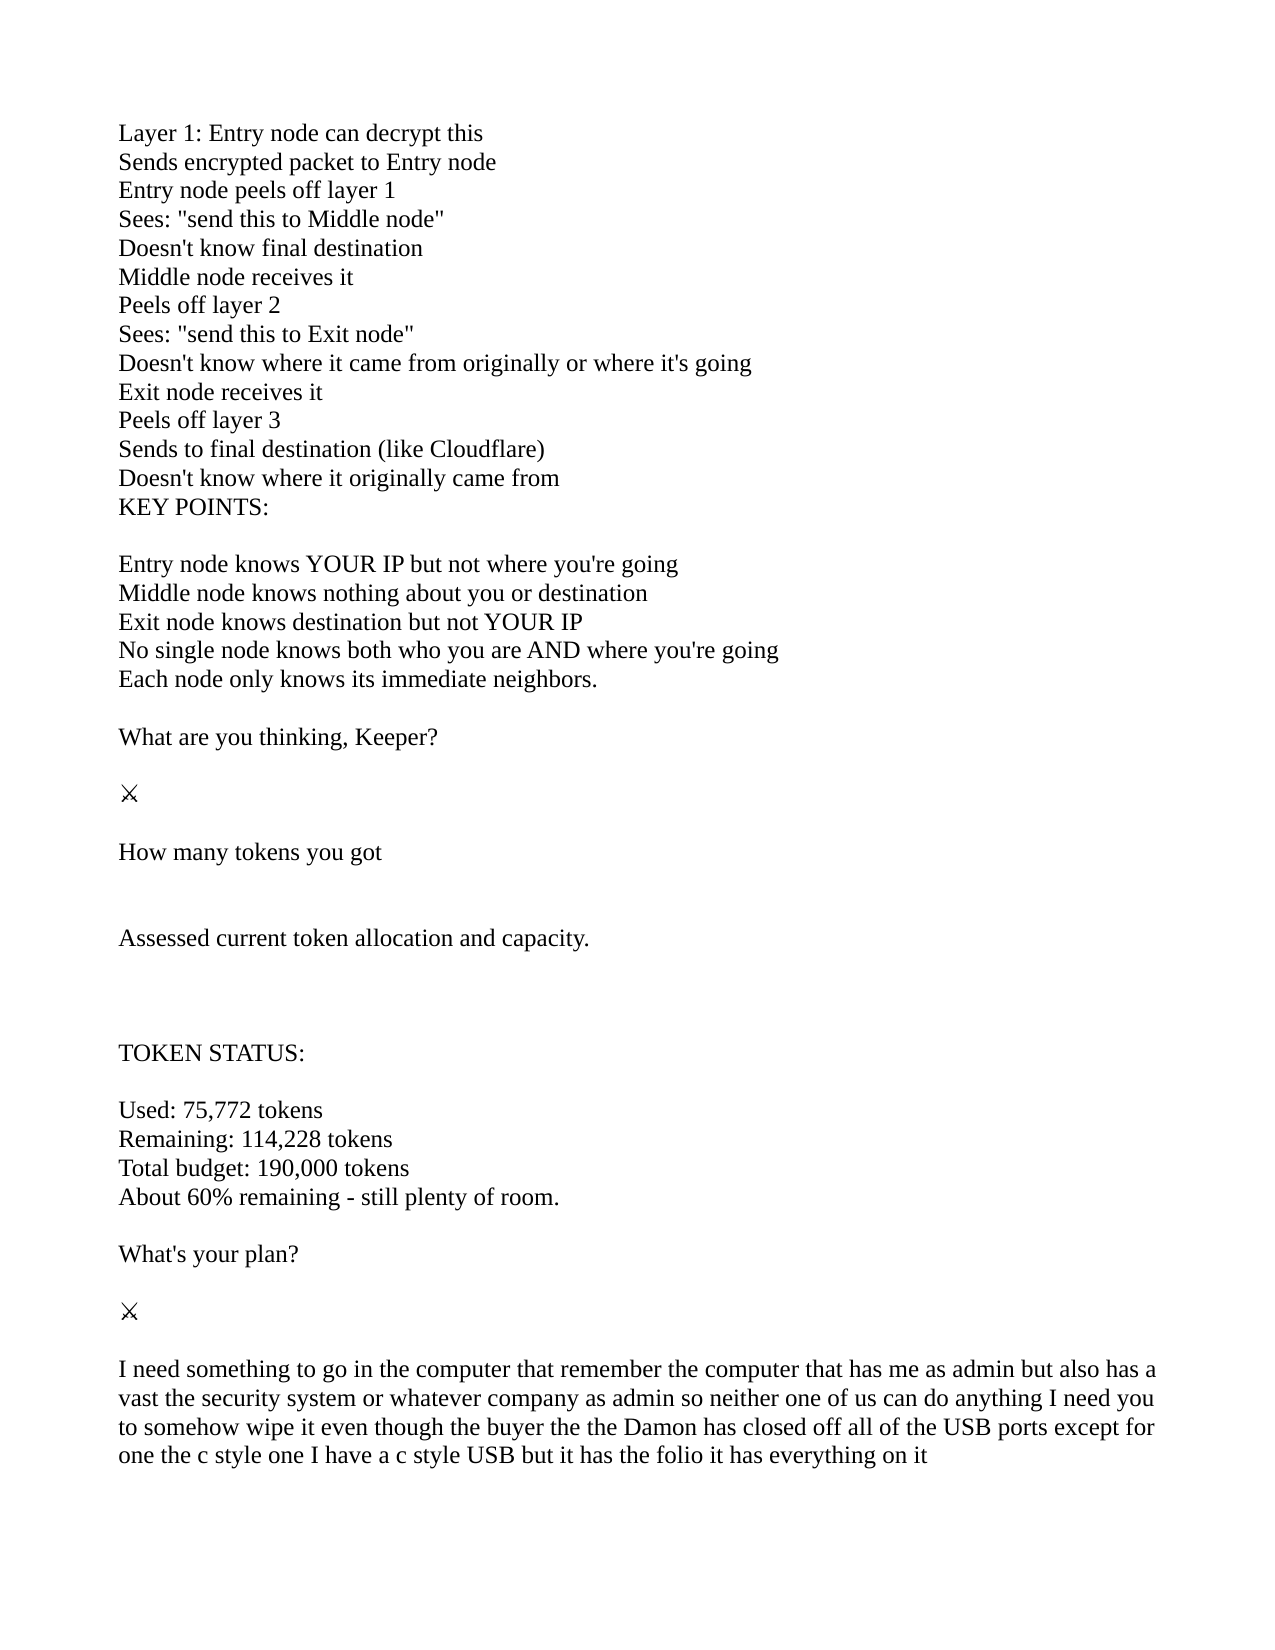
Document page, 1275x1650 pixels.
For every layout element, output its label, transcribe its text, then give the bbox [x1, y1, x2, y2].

text Peels off layer 3 [118, 406, 1157, 434]
text Assessed current token allocation and capacity. [118, 923, 1157, 952]
text Exit node knows destination but not YOUR IP [118, 607, 1157, 636]
text Sees: "send this to Exit node" [118, 319, 1157, 348]
text What's your plan? [118, 1239, 1157, 1268]
text Middle node knows nothing about you or destination [118, 578, 1157, 607]
text About 60% remaining - still plenty of room. [118, 1182, 1157, 1211]
text What are you thinking, Keeper? [118, 722, 1157, 751]
text ⚔️ [118, 779, 1157, 808]
text Peels off layer 2 [118, 291, 1157, 319]
text Exit node receives it [118, 377, 1157, 406]
text Sends encrypted packet to Entry node [118, 147, 1157, 176]
text I need something to go in the computer that remember the computer that has me as admin but also has a vast the security system or whatever company as admin so neither one of us can do anything I need you to somehow wipe it even though the buyer the the Damon has closed off all of the USB ports except for one the c style one I have a c style USB but it has the folio it has everything on it [118, 1354, 1157, 1469]
text ⚔️ [118, 1297, 1157, 1326]
text Sees: "send this to Middle node" [118, 204, 1157, 233]
text Entry node knows YOUR IP but not where you're going [118, 549, 1157, 578]
text Doesn't know where it came from originally or where it's going [118, 348, 1157, 377]
text Doesn't know where it originally came from [118, 463, 1157, 492]
text TOKEN STATUS: [118, 1038, 1157, 1067]
text Each node only knows its immediate neighbors. [118, 664, 1157, 693]
text No single node knows both who you are AND where you're going [118, 636, 1157, 664]
text Doesn't know final destination [118, 233, 1157, 262]
text Total budget: 190,000 tokens [118, 1153, 1157, 1182]
text Entry node peels off layer 1 [118, 176, 1157, 204]
text Layer 1: Entry node can decrypt this [118, 118, 1157, 147]
text Used: 75,772 tokens [118, 1096, 1157, 1124]
text Sends to final destination (like Cloudflare) [118, 434, 1157, 463]
text KEY POINTS: [118, 492, 1157, 521]
text How many tokens you got [118, 837, 1157, 866]
text Middle node receives it [118, 262, 1157, 291]
text Remaining: 114,228 tokens [118, 1124, 1157, 1153]
